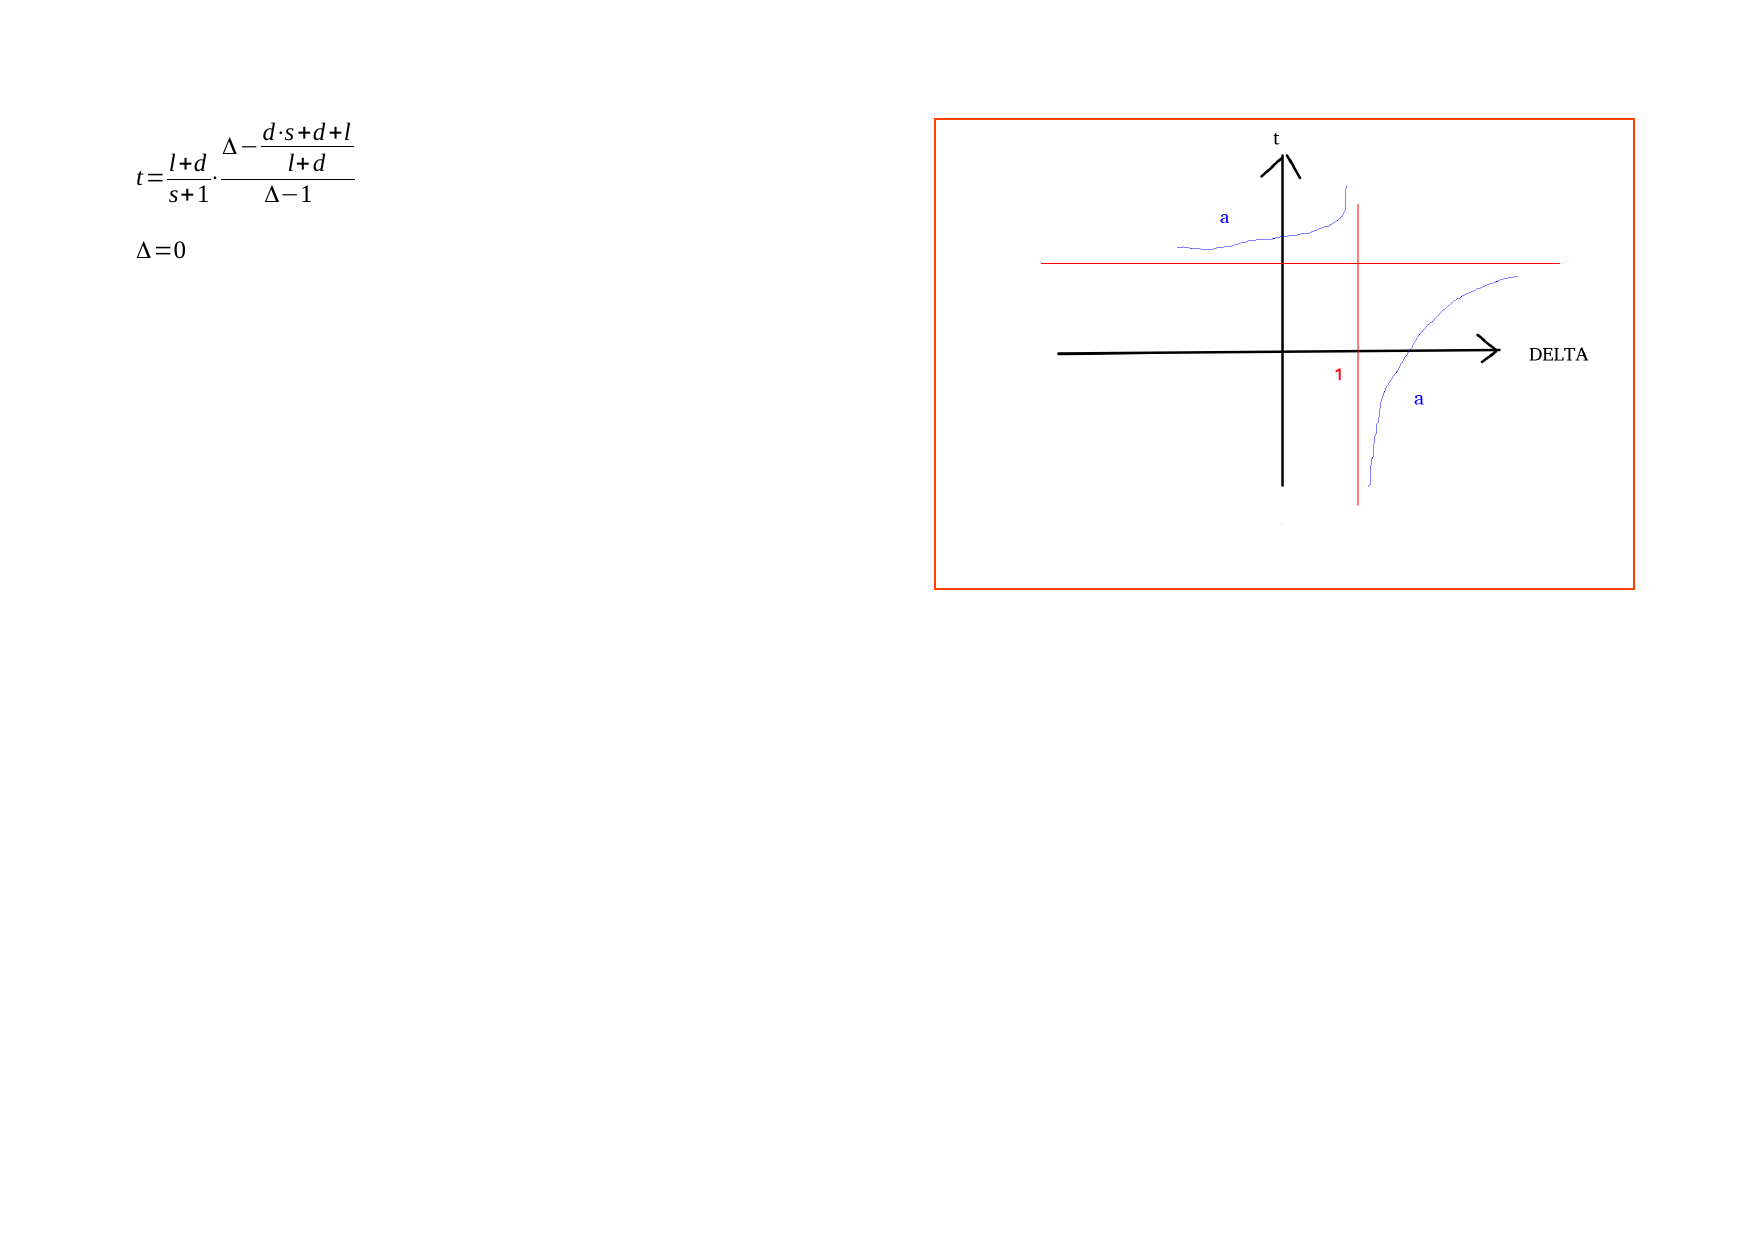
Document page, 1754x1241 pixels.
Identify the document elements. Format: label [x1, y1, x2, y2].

picture [939, 123, 1630, 585]
table_cell [934, 590, 1635, 619]
table_cell [936, 120, 1633, 588]
table_cell [118, 118, 934, 619]
